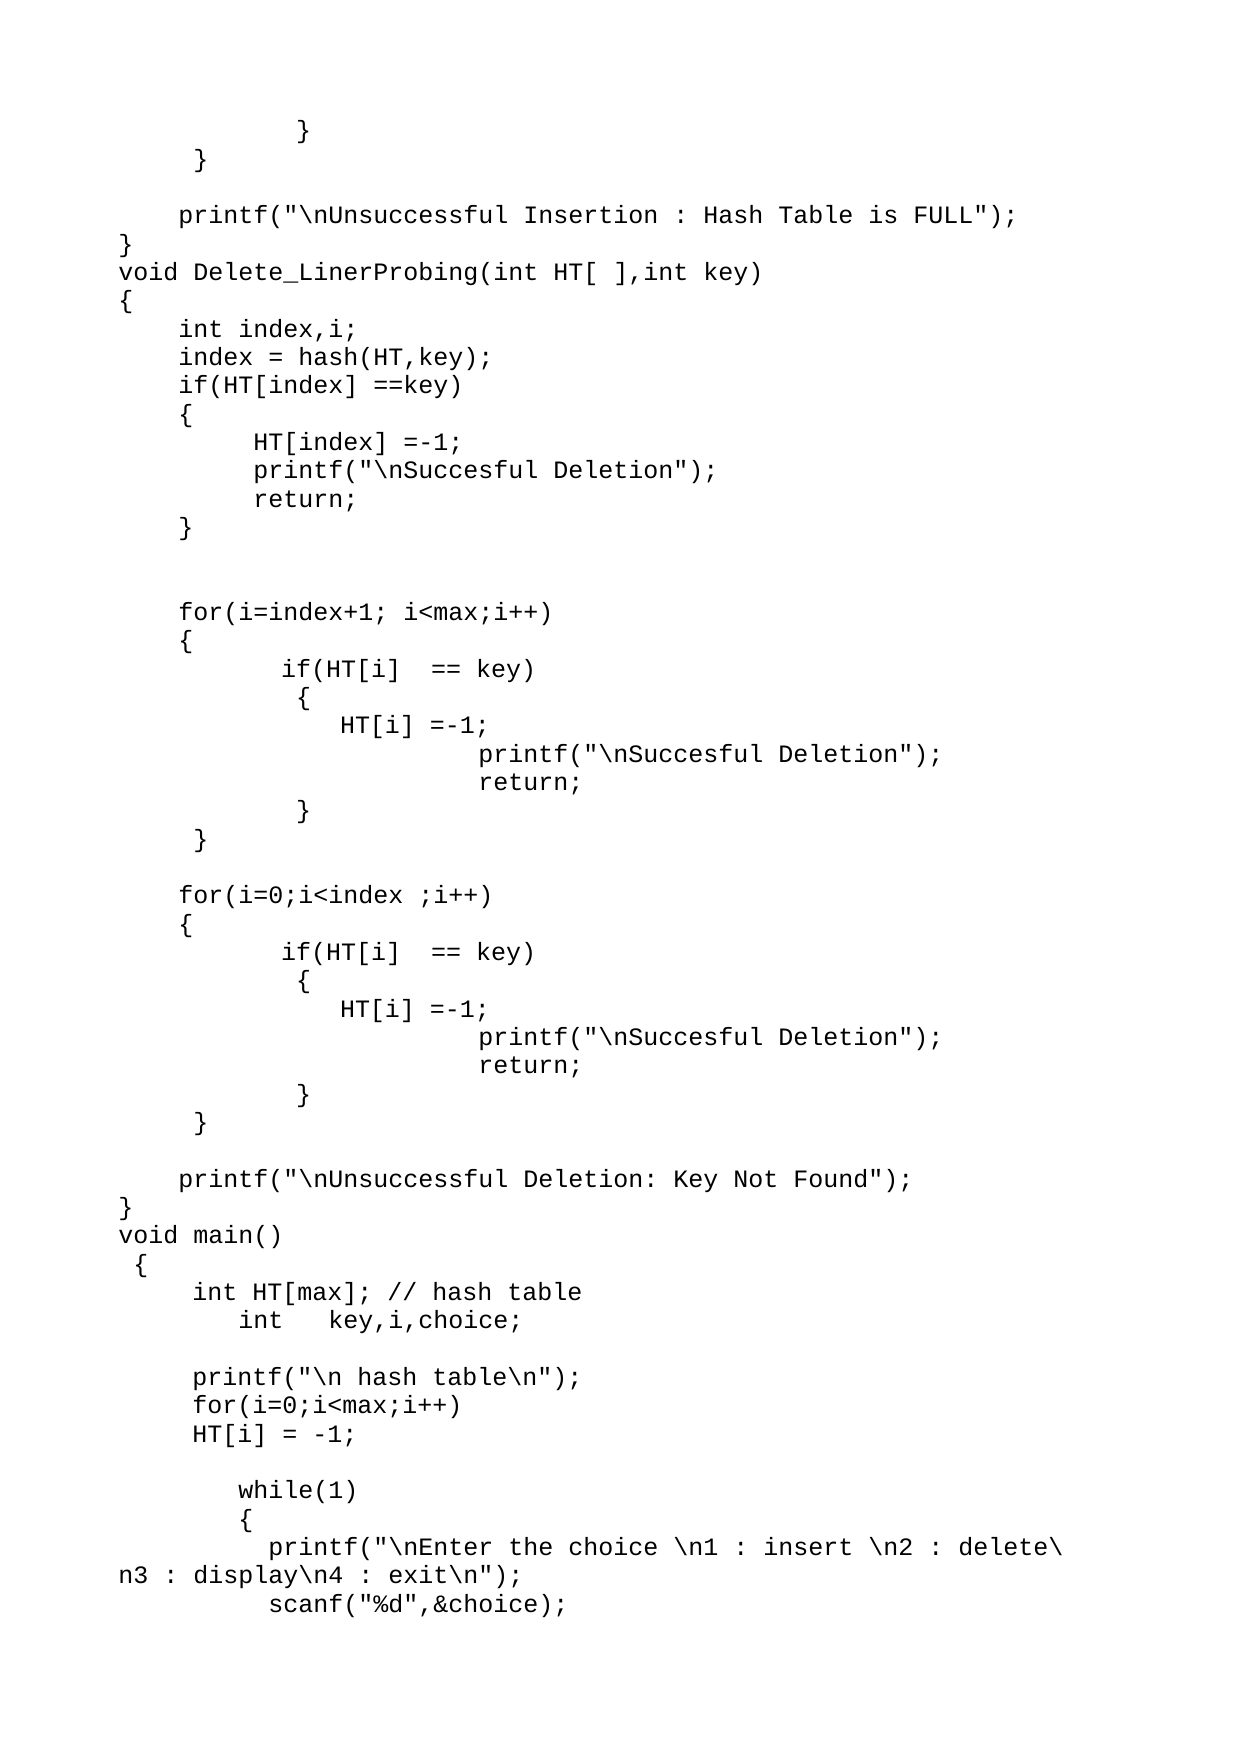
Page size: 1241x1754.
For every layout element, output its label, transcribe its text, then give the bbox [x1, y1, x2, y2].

text printf("\n hash table\n"); [118, 1365, 1122, 1393]
text printf("\nUnsuccessful Insertion : Hash Table is FULL"); [118, 203, 1122, 231]
text HT[i] = -1; [118, 1421, 1122, 1450]
text } [118, 1110, 1122, 1138]
text printf("\nSuccesful Deletion"); [118, 458, 1122, 486]
text { [118, 911, 1122, 940]
text return; [118, 486, 1122, 515]
text for(i=index+1; i<max;i++) [118, 600, 1122, 628]
text printf("\nSuccesful Deletion"); [118, 1025, 1122, 1053]
text for(i=0;i<index ;i++) [118, 883, 1122, 911]
text HT[i] =-1; [118, 996, 1122, 1025]
text while(1) [118, 1478, 1122, 1506]
text } [118, 1081, 1122, 1110]
text int key,i,choice; [118, 1308, 1122, 1336]
text void Delete_LinerProbing(int HT[ ],int key) [118, 260, 1122, 288]
text { [118, 968, 1122, 996]
text scanf("%d",&choice); [118, 1591, 1122, 1620]
text printf("\nUnsuccessful Deletion: Key Not Found"); [118, 1166, 1122, 1195]
text index = hash(HT,key); [118, 345, 1122, 373]
text if(HT[i] == key) [118, 656, 1122, 685]
text HT[index] =-1; [118, 430, 1122, 458]
text } [118, 1195, 1122, 1223]
text } [118, 118, 1122, 146]
text { [118, 685, 1122, 713]
text } [118, 231, 1122, 260]
text { [118, 401, 1122, 430]
text return; [118, 1053, 1122, 1081]
text int HT[max]; // hash table [118, 1280, 1122, 1308]
text for(i=0;i<max;i++) [118, 1393, 1122, 1421]
text } [118, 515, 1122, 543]
text { [118, 628, 1122, 656]
text int index,i; [118, 316, 1122, 345]
text printf("\nEnter the choice \n1 : insert \n2 : delete\n3 : display\n4 : exit\n"); [118, 1535, 1122, 1591]
text if(HT[i] == key) [118, 940, 1122, 968]
text return; [118, 770, 1122, 798]
text void main() [118, 1223, 1122, 1251]
text } [118, 798, 1122, 826]
text if(HT[index] ==key) [118, 373, 1122, 401]
text { [118, 288, 1122, 316]
text { [118, 1506, 1122, 1535]
text { [118, 1251, 1122, 1280]
text printf("\nSuccesful Deletion"); [118, 741, 1122, 770]
text } [118, 826, 1122, 855]
text HT[i] =-1; [118, 713, 1122, 741]
text } [118, 146, 1122, 175]
